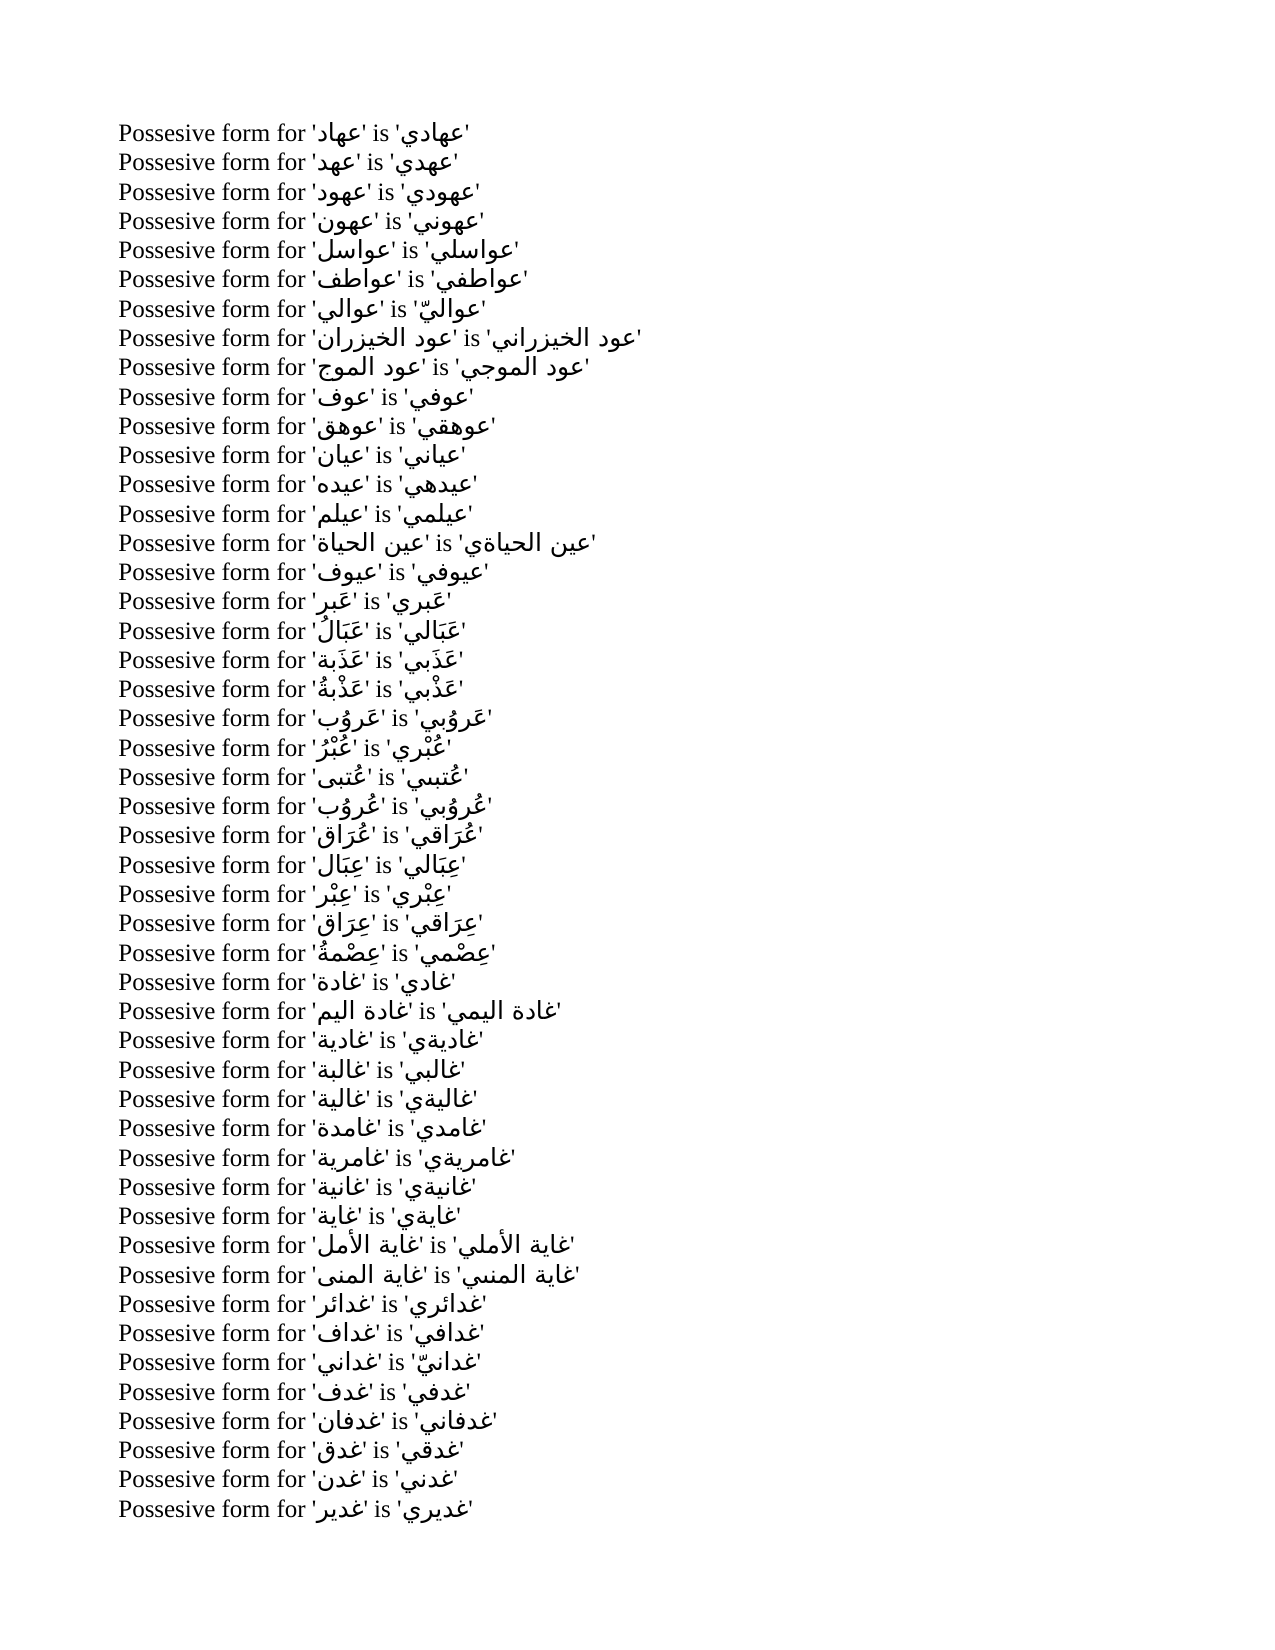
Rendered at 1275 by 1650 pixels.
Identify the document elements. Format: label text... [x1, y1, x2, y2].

text Possesive form for 'غالبة' is 'غالبي' [118, 1055, 1157, 1084]
text Possesive form for 'غدفان' is 'غدفاني' [118, 1406, 1157, 1435]
text Possesive form for 'غدائر' is 'غدائري' [118, 1289, 1157, 1318]
text Possesive form for 'عُبْرُ' is 'عُبْري' [118, 733, 1157, 762]
text Possesive form for 'غادية' is 'غاديةي' [118, 1026, 1157, 1055]
text Possesive form for 'عوالي' is 'عواليّ' [118, 294, 1157, 323]
text Possesive form for 'غاية' is 'غايةي' [118, 1201, 1157, 1230]
text Possesive form for 'غداني' is 'غدانيّ' [118, 1347, 1157, 1377]
text Possesive form for 'عَروُب' is 'عَروُبي' [118, 703, 1157, 733]
text Possesive form for 'غدف' is 'غدفي' [118, 1377, 1157, 1406]
text Possesive form for 'عيلم' is 'عيلمي' [118, 499, 1157, 528]
text Possesive form for 'عواطف' is 'عواطفي' [118, 264, 1157, 294]
text Possesive form for 'عَذَبة' is 'عَذَبي' [118, 645, 1157, 674]
text Possesive form for 'غدير' is 'غديري' [118, 1494, 1157, 1523]
text Possesive form for 'عهون' is 'عهوني' [118, 206, 1157, 235]
text Possesive form for 'عِبْر' is 'عِبْري' [118, 879, 1157, 908]
text Possesive form for 'غامرية' is 'غامريةي' [118, 1143, 1157, 1172]
text Possesive form for 'عِبَال' is 'عِبَالي' [118, 850, 1157, 879]
text Possesive form for 'عُرَاق' is 'عُرَاقي' [118, 821, 1157, 850]
text Possesive form for 'عَذْبةُ' is 'عَذْبي' [118, 674, 1157, 703]
text Possesive form for 'غدق' is 'غدقي' [118, 1435, 1157, 1464]
text Possesive form for 'عهود' is 'عهودي' [118, 177, 1157, 206]
text Possesive form for 'غادة اليم' is 'غادة اليمي' [118, 996, 1157, 1026]
text Possesive form for 'غامدة' is 'غامدي' [118, 1113, 1157, 1143]
text Possesive form for 'عِرَاق' is 'عِرَاقي' [118, 908, 1157, 938]
text Possesive form for 'عيده' is 'عيدهي' [118, 469, 1157, 499]
text Possesive form for 'عيان' is 'عياني' [118, 440, 1157, 469]
text Possesive form for 'عوهق' is 'عوهقي' [118, 411, 1157, 440]
text Possesive form for 'عوف' is 'عوفي' [118, 382, 1157, 411]
text Possesive form for 'عِصْمةُ' is 'عِصْمي' [118, 938, 1157, 967]
text Possesive form for 'عهد' is 'عهدي' [118, 147, 1157, 177]
text Possesive form for 'غالية' is 'غاليةي' [118, 1084, 1157, 1113]
text Possesive form for 'غادة' is 'غادي' [118, 967, 1157, 996]
text Possesive form for 'عَبر' is 'عَبري' [118, 586, 1157, 616]
text Possesive form for 'غاية الأمل' is 'غاية الأملي' [118, 1230, 1157, 1260]
text Possesive form for 'عود الخيزران' is 'عود الخيزراني' [118, 323, 1157, 352]
text Possesive form for 'عيوف' is 'عيوفي' [118, 557, 1157, 586]
text Possesive form for 'عُتبى' is 'عُتبىي' [118, 762, 1157, 791]
text Possesive form for 'غاية المنى' is 'غاية المنىي' [118, 1260, 1157, 1289]
text Possesive form for 'عُروُب' is 'عُروُبي' [118, 791, 1157, 821]
text Possesive form for 'عين الحياة' is 'عين الحياةي' [118, 528, 1157, 557]
text Possesive form for 'عهاد' is 'عهادي' [118, 118, 1157, 147]
text Possesive form for 'عَبَالُ' is 'عَبَالي' [118, 616, 1157, 645]
text Possesive form for 'عواسل' is 'عواسلي' [118, 235, 1157, 264]
text Possesive form for 'عود الموج' is 'عود الموجي' [118, 352, 1157, 382]
text Possesive form for 'غدن' is 'غدني' [118, 1464, 1157, 1494]
text Possesive form for 'غانية' is 'غانيةي' [118, 1172, 1157, 1201]
text Possesive form for 'غداف' is 'غدافي' [118, 1318, 1157, 1347]
